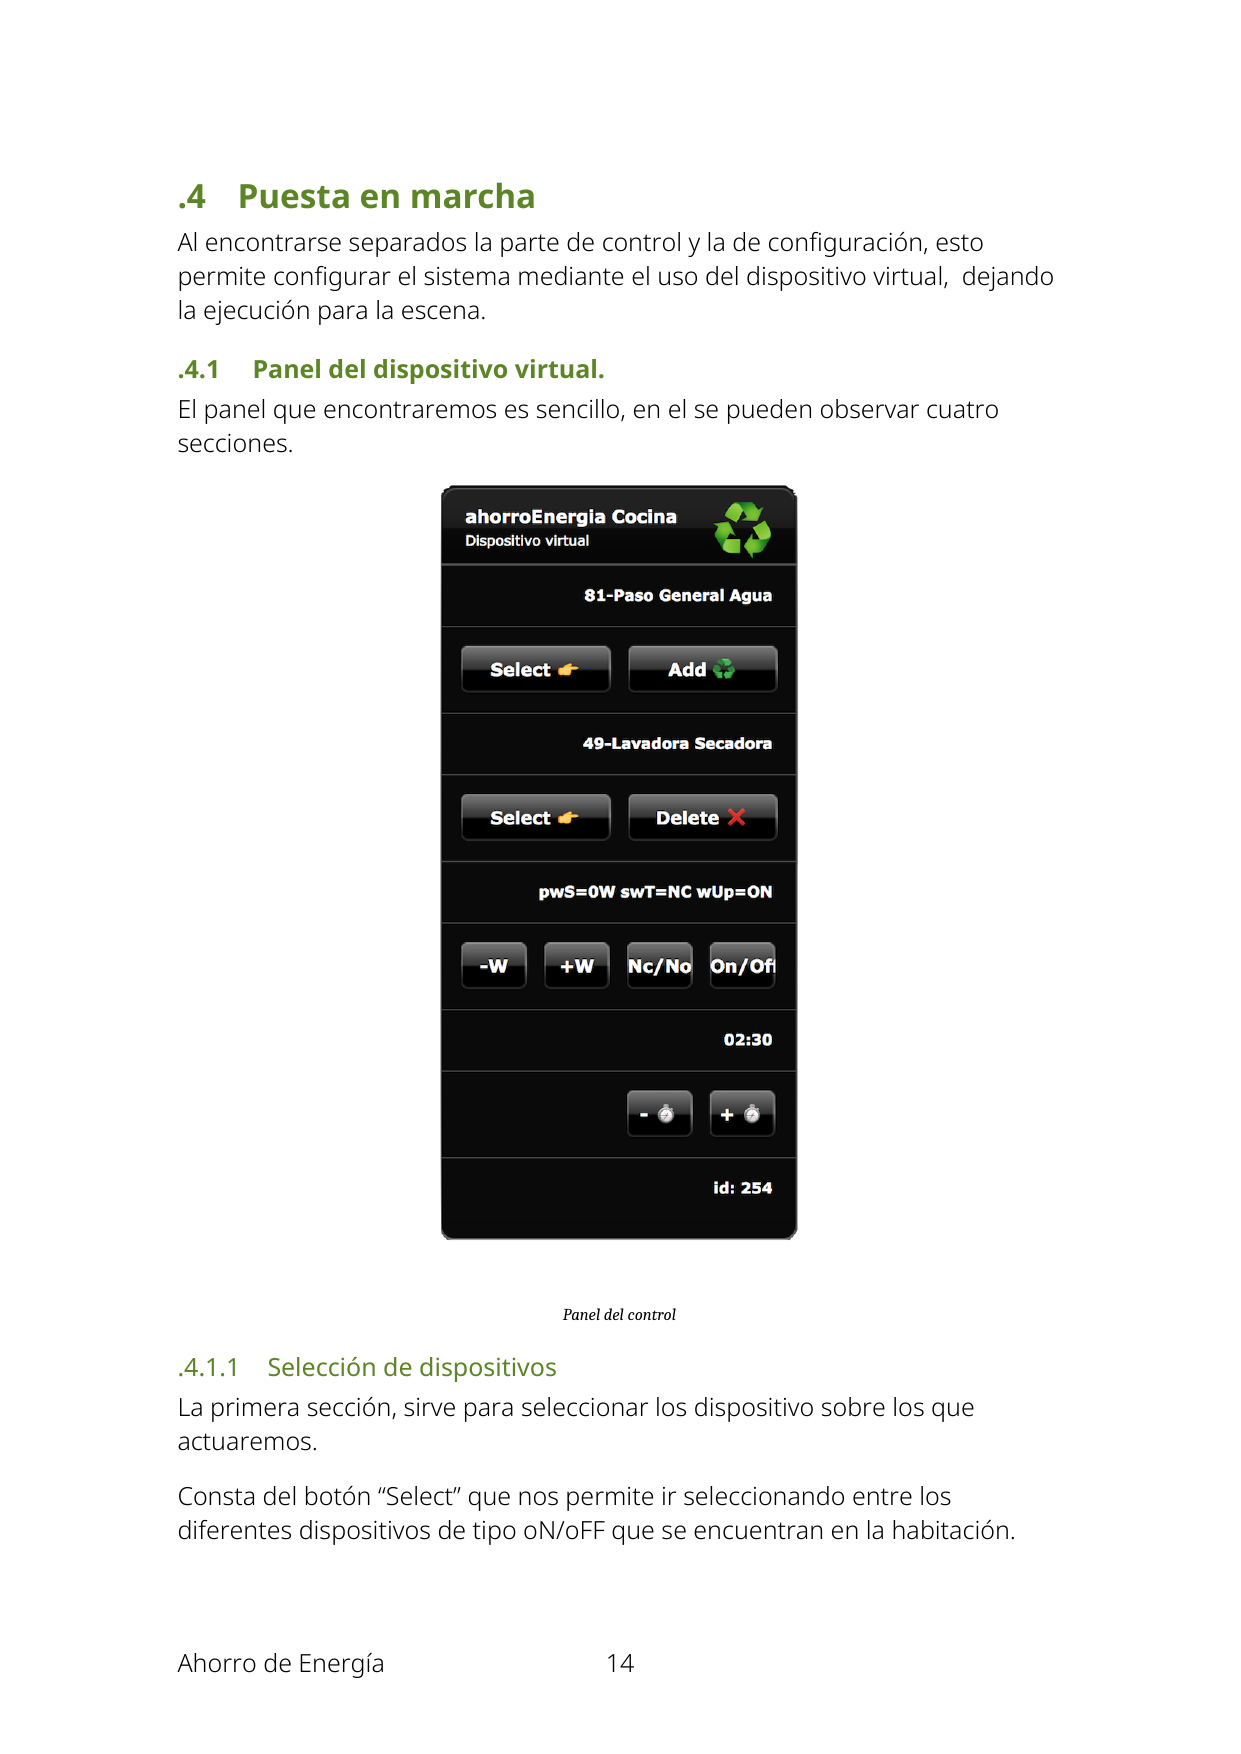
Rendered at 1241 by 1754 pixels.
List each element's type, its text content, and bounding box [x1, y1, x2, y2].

subtitle Puesta en marcha [177, 173, 1063, 218]
text La primera sección, sirve para seleccionar los dispositivo sobre los que actuaremos. [177, 1389, 1063, 1458]
text Consta del botón “Select” que nos permite ir seleccionando entre los diferentes dispositivos de tipo oN/oFF que se encuentran en la habitación. [177, 1478, 1063, 1547]
list Panel del control [177, 1305, 1063, 1324]
text El panel que encontraremos es sencillo, en el se pueden observar cuatro secciones. [177, 392, 1063, 460]
subtitle Panel del dispositivo virtual. [177, 351, 1063, 386]
picture [433, 480, 807, 1251]
subtitle Selección de dispositivos [177, 1349, 1063, 1383]
text Al encontrarse separados la parte de control y la de configuración, esto permite configurar el sistema mediante el uso del dispositivo virtual, dejando la ejecución para la escena. [177, 224, 1063, 326]
